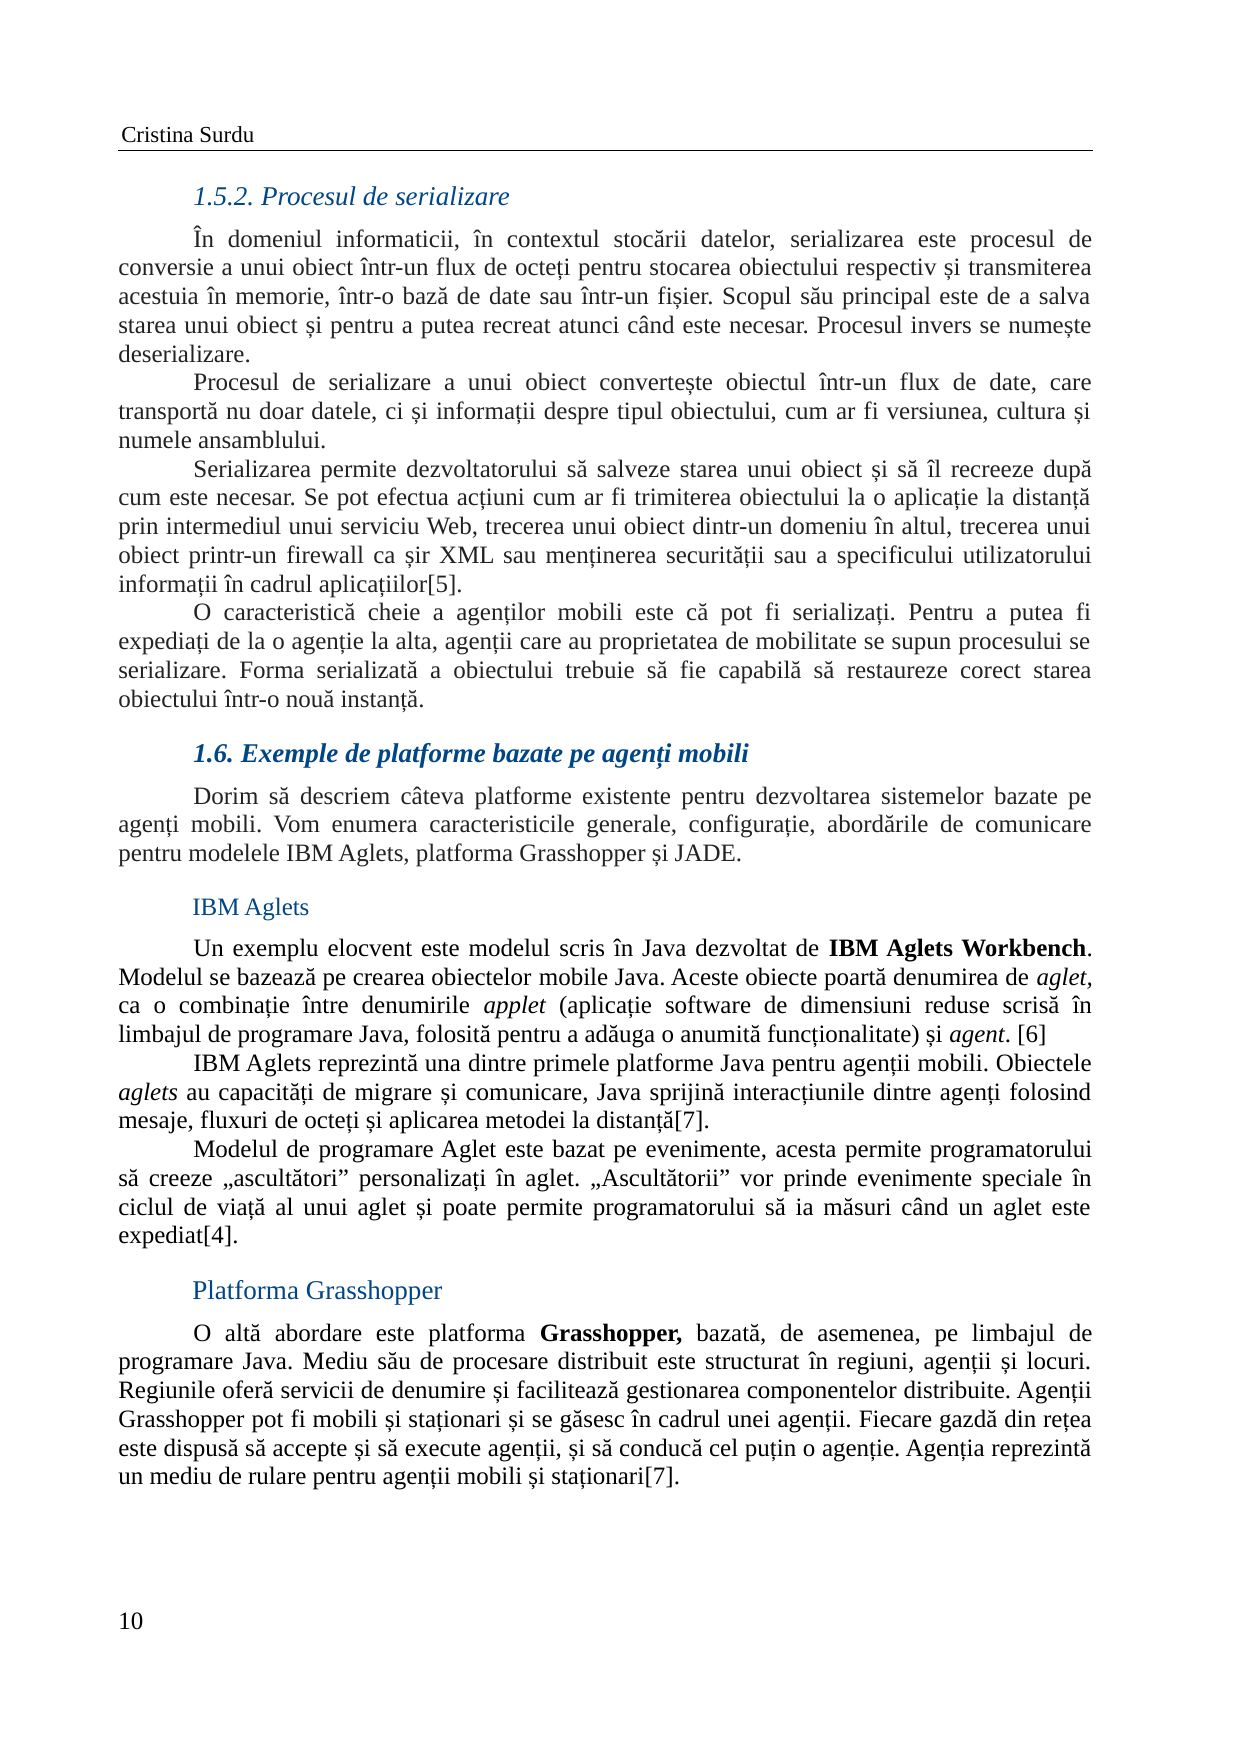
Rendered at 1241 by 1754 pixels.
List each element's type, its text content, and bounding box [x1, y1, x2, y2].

text O caracteristică cheie a agenților mobili este că pot fi serializați. Pentru a putea fi expediați de la o agenție la alta, agenții care au proprietatea de mobilitate se supun procesului se serializare. Forma serializată a obiectului trebuie să fie capabilă să restaureze corect starea obiectului într-o nouă instanță. [118, 597, 1093, 712]
text Dorim să descriem câteva platforme existente pentru dezvoltarea sistemelor bazate pe agenți mobili. Vom enumera caracteristicile generale, configurație, abordările de comunicare pentru modelele IBM Aglets, platforma Grasshopper și JADE. [118, 781, 1093, 867]
text Un exemplu elocvent este modelul scris în Java dezvoltat de IBM Aglets Workbench. Modelul se bazează pe crearea obiectelor mobile Java. Aceste obiecte poartă denumirea de aglet, ca o combinație între denumirile applet (aplicație software de dimensiuni reduse scrisă în limbajul de programare Java, folosită pentru a adăuga o anumită funcționalitate) și agent. [6] [118, 933, 1093, 1048]
text Modelul de programare Aglet este bazat pe evenimente, acesta permite programatorului să creeze „ascultători” personalizați în aglet. „Ascultătorii” vor prinde evenimente speciale în ciclul de viață al unui aglet și poate permite programatorului să ia măsuri când un aglet este expediat[4]. [118, 1134, 1093, 1249]
text O altă abordare este platforma Grasshopper, bazată, de asemenea, pe limbajul de programare Java. Mediu său de procesare distribuit este structurat în regiuni, agenții și locuri. Regiunile oferă servicii de denumire și facilitează gestionarea componentelor distribuite. Agenții Grasshopper pot fi mobili și staționari și se găsesc în cadrul unei agenții. Fiecare gazdă din rețea este dispusă să accepte și să execute agenții, și să conducă cel puțin o agenție. Agenția reprezintă un mediu de rulare pentru agenții mobili și staționari[7]. [118, 1318, 1093, 1490]
subtitle Procesul de serializare [193, 180, 1093, 211]
subtitle Exemple de platforme bazate pe agenți mobili [193, 737, 1093, 768]
subtitle IBM Aglets [192, 892, 1093, 921]
text În domeniul informaticii, în contextul stocării datelor, serializarea este procesul de conversie a unui obiect într-un flux de octeți pentru stocarea obiectului respectiv și transmiterea acestuia în memorie, într-o bază de date sau într-un fișier. Scopul său principal este de a salva starea unui obiect și pentru a putea recreat atunci când este necesar. Procesul invers se numește deserializare. [118, 224, 1093, 367]
subtitle Platforma Grasshopper [192, 1274, 1093, 1305]
text IBM Aglets reprezintă una dintre primele platforme Java pentru agenții mobili. Obiectele aglets au capacități de migrare și comunicare, Java sprijină interacțiunile dintre agenți folosind mesaje, fluxuri de octeți și aplicarea metodei la distanță[7]. [118, 1048, 1093, 1134]
text Procesul de serializare a unui obiect convertește obiectul într-un flux de date, care transportă nu doar datele, ci și informații despre tipul obiectului, cum ar fi versiunea, cultura și numele ansamblului. [118, 367, 1093, 454]
text Serializarea permite dezvoltatorului să salveze starea unui obiect și să îl recreeze după cum este necesar. Se pot efectua acțiuni cum ar fi trimiterea obiectului la o aplicație la distanță prin intermediul unui serviciu Web, trecerea unui obiect dintr-un domeniu în altul, trecerea unui obiect printr-un firewall ca șir XML sau menținerea securității sau a specificului utilizatorului informații în cadrul aplicațiilor[5]. [118, 454, 1093, 597]
